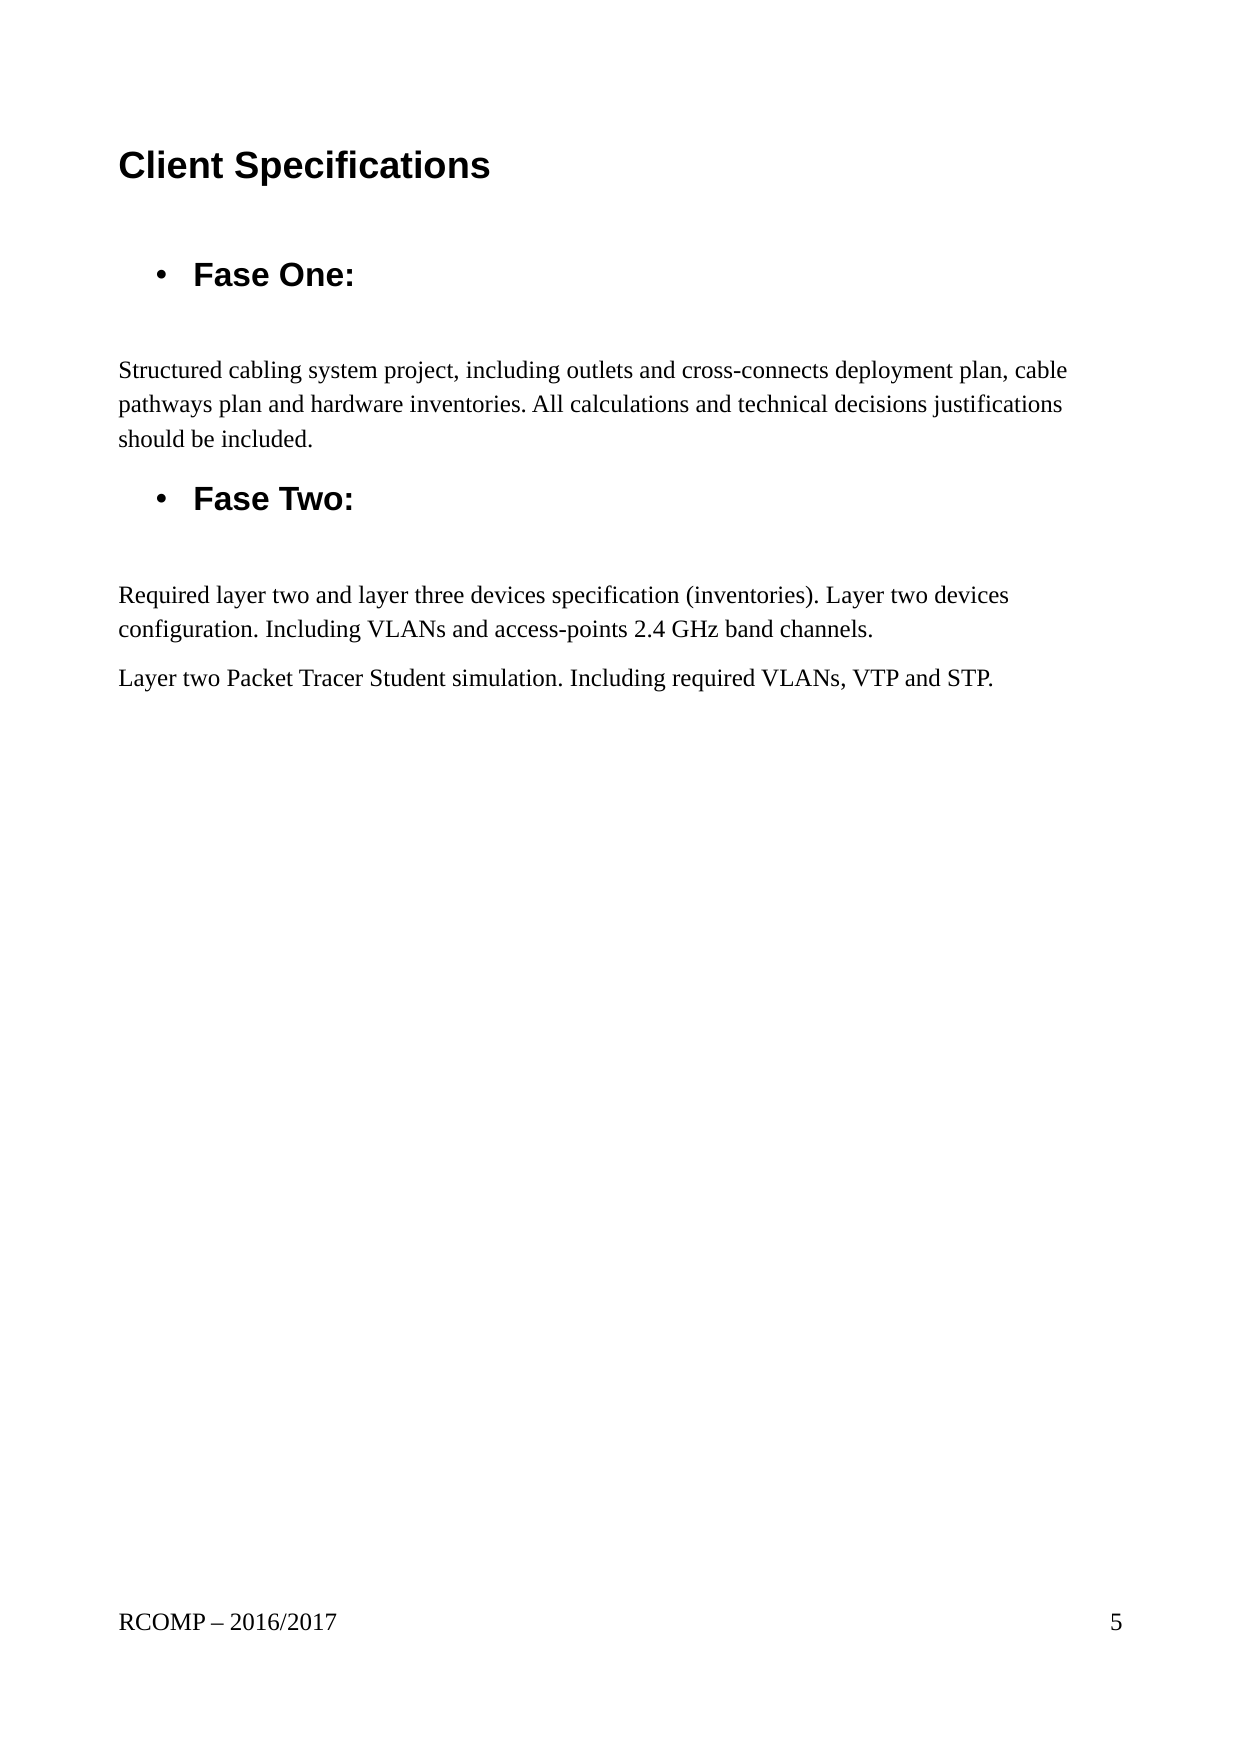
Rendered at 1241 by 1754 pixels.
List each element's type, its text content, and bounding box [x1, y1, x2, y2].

subtitle Fase Two: [156, 479, 1122, 518]
text Layer two Packet Tracer Student simulation. Including required VLANs, VTP and STP. [118, 663, 1122, 692]
subtitle Client Specifications [118, 143, 1122, 187]
text Required layer two and layer three devices specification (inventories). Layer two devices configuration. Including VLANs and access-points 2.4 GHz band channels. [118, 580, 1122, 643]
text Structured cabling system project, including outlets and cross-connects deployment plan, cable pathways plan and hardware inventories. All calculations and technical decisions justifications should be included. [118, 355, 1122, 453]
subtitle Fase One: [156, 254, 1122, 293]
